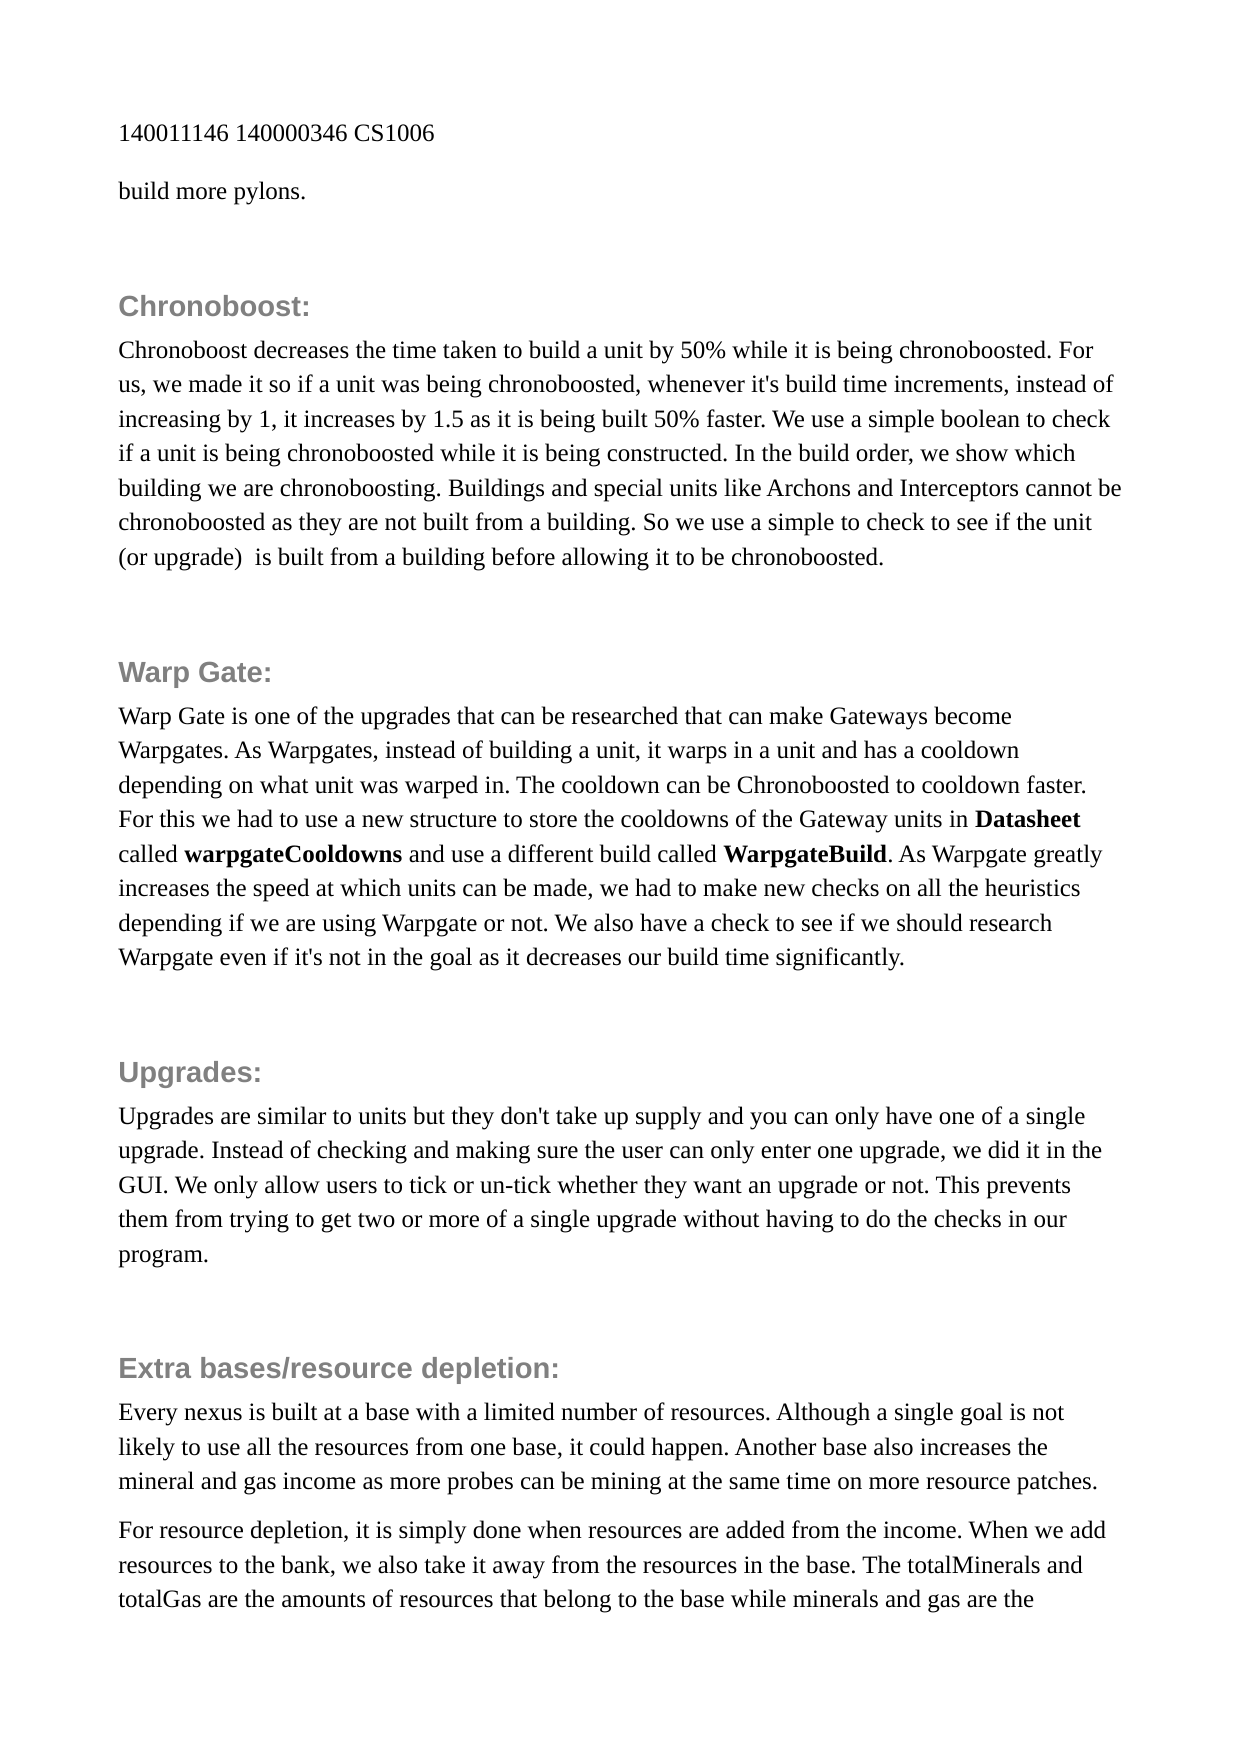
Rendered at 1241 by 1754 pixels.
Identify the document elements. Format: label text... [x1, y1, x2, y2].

text For resource depletion, it is simply done when resources are added from the income. When we add resources to the bank, we also take it away from the resources in the base. The totalMinerals and totalGas are the amounts of resources that belong to the base while minerals and gas are the [118, 1516, 1122, 1613]
text Warp Gate is one of the upgrades that can be researched that can make Gateways become Warpgates. As Warpgates, instead of building a unit, it warps in a unit and has a cooldown depending on what unit was warped in. The cooldown can be Chronoboosted to cooldown faster. For this we had to use a new structure to store the cooldowns of the Gateway units in Datasheet called warpgateCooldowns and use a different build called WarpgateBuild. As Warpgate greatly increases the speed at which units can be made, we had to make new checks on all the heuristics depending if we are using Warpgate or not. We also have a check to see if we should research Warpgate even if it's not in the goal as it decreases our build time significantly. [118, 701, 1122, 971]
text build more pylons. [118, 176, 1122, 205]
subtitle Chronoboost: [118, 289, 1122, 323]
subtitle Warp Gate: [118, 655, 1122, 688]
text Every nexus is built at a base with a limited number of resources. Although a single goal is not likely to use all the resources from one base, it could happen. Another base also increases the mineral and gas income as more probes can be mining at the same time on more resource patches. [118, 1397, 1122, 1495]
subtitle Extra bases/resource depletion: [118, 1351, 1122, 1385]
text Upgrades are similar to units but they don't take up supply and you can only have one of a single upgrade. Instead of checking and making sure the user can only enter one upgrade, we did it in the GUI. We only allow users to tick or un-tick whether they want an upgrade or not. This prevents them from trying to get two or more of a single upgrade without having to do the checks in our program. [118, 1101, 1122, 1267]
text Chronoboost decreases the time taken to build a unit by 50% while it is being chronoboosted. For us, we made it so if a unit was being chronoboosted, whenever it's build time increments, instead of increasing by 1, it increases by 1.5 as it is being built 50% faster. We use a simple boolean to check if a unit is being chronoboosted while it is being constructed. In the build order, we show which building we are chronoboosting. Buildings and special units like Archons and Interceptors cannot be chronoboosted as they are not built from a building. So we use a simple to check to see if the unit (or upgrade) is built from a building before allowing it to be chronoboosted. [118, 335, 1122, 571]
subtitle Upgrades: [118, 1055, 1122, 1088]
